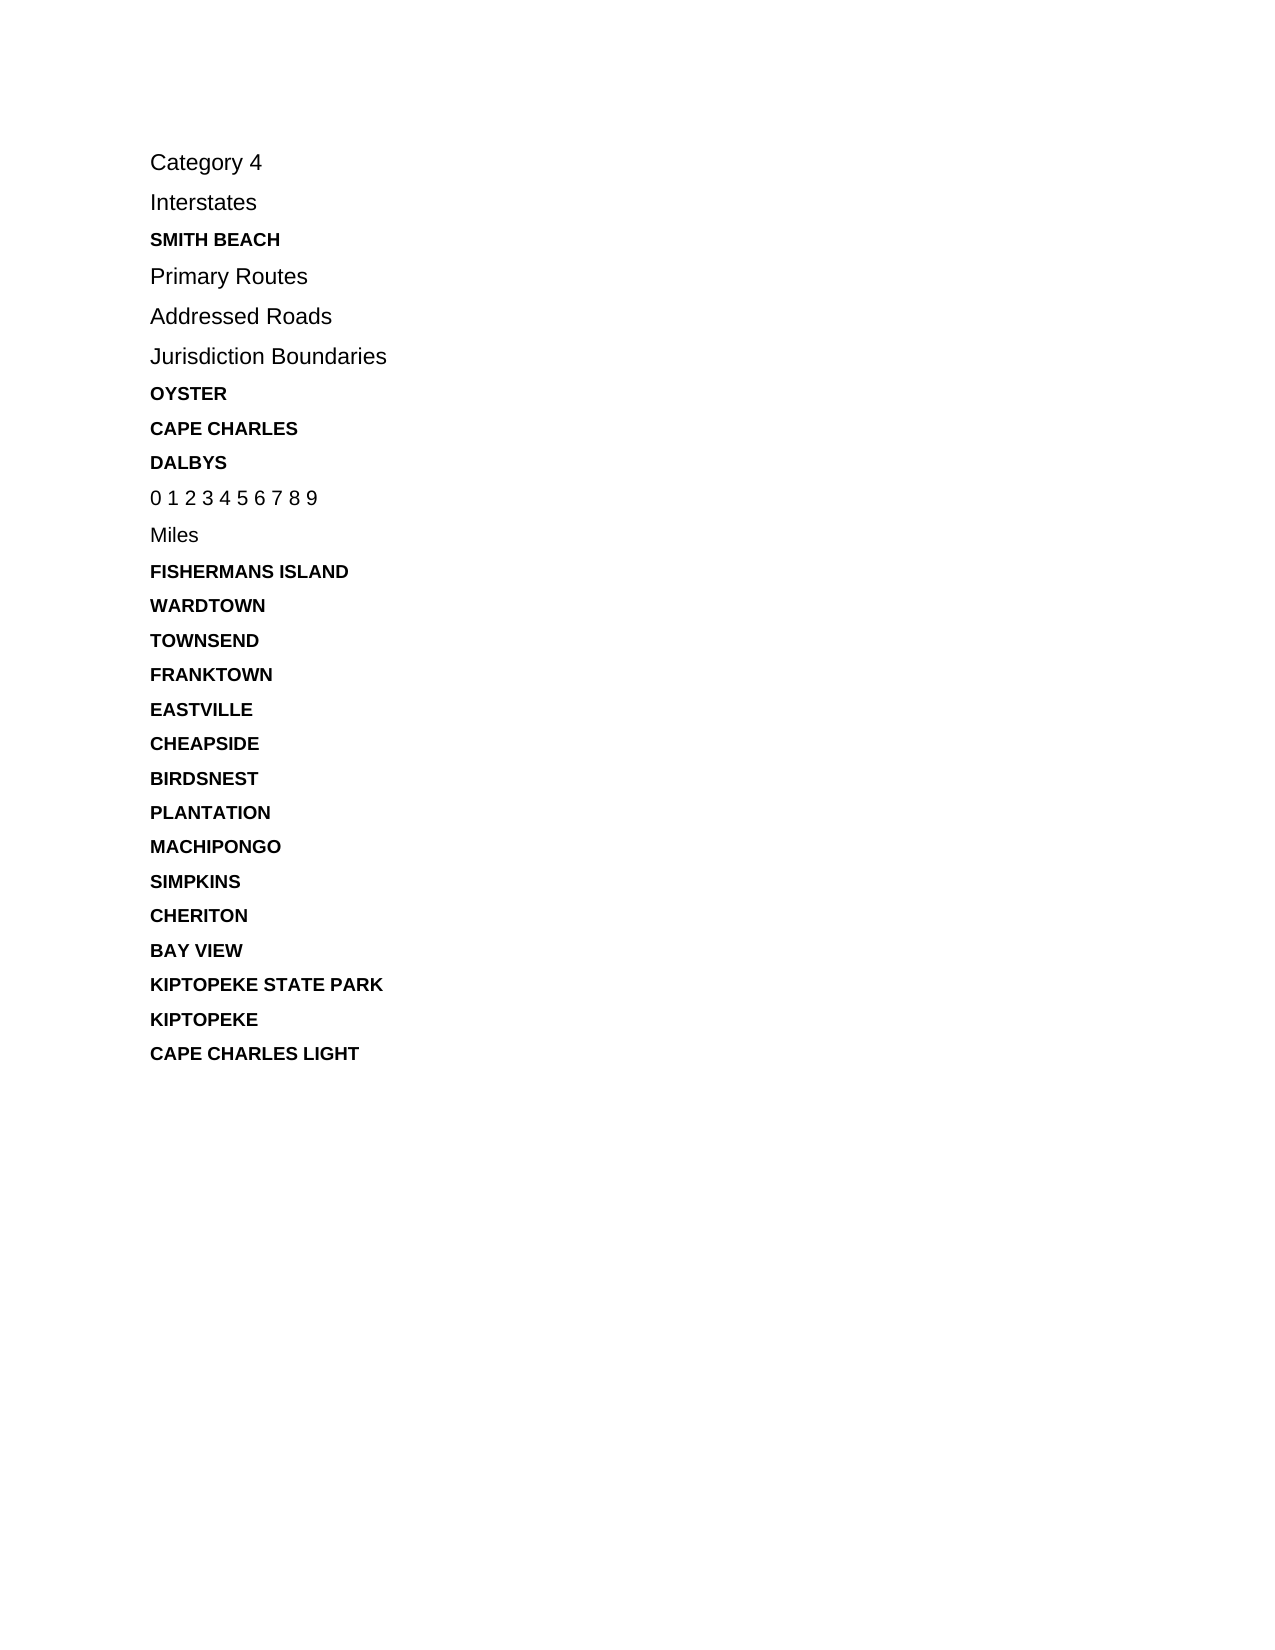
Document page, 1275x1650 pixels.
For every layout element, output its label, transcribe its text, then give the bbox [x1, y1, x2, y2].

text Category 4 [150, 150, 1125, 176]
text DALBYS [150, 452, 1125, 473]
text FRANKTOWN [150, 664, 1125, 685]
text BAY VIEW [150, 940, 1125, 961]
text CAPE CHARLES LIGHT [150, 1044, 1125, 1065]
text SIMPKINS [150, 871, 1125, 892]
text EASTVILLE [150, 699, 1125, 720]
text OYSTER [150, 383, 1125, 404]
text Miles [150, 524, 1125, 547]
text SMITH BEACH [150, 229, 1125, 251]
text CHERITON [150, 906, 1125, 927]
text 0 1 2 3 4 5 6 7 8 9 [150, 487, 1125, 510]
text Interstates [150, 190, 1125, 215]
text MACHIPONGO [150, 837, 1125, 858]
text FISHERMANS ISLAND [150, 561, 1125, 582]
text Jurisdiction Boundaries [150, 344, 1125, 369]
text BIRDSNEST [150, 768, 1125, 789]
text Primary Routes [150, 264, 1125, 290]
text Addressed Roads [150, 304, 1125, 329]
text KIPTOPEKE STATE PARK [150, 975, 1125, 996]
text CHEAPSIDE [150, 733, 1125, 754]
text CAPE CHARLES [150, 418, 1125, 439]
text TOWNSEND [150, 630, 1125, 651]
text WARDTOWN [150, 596, 1125, 616]
text PLANTATION [150, 802, 1125, 823]
text KIPTOPEKE [150, 1009, 1125, 1030]
